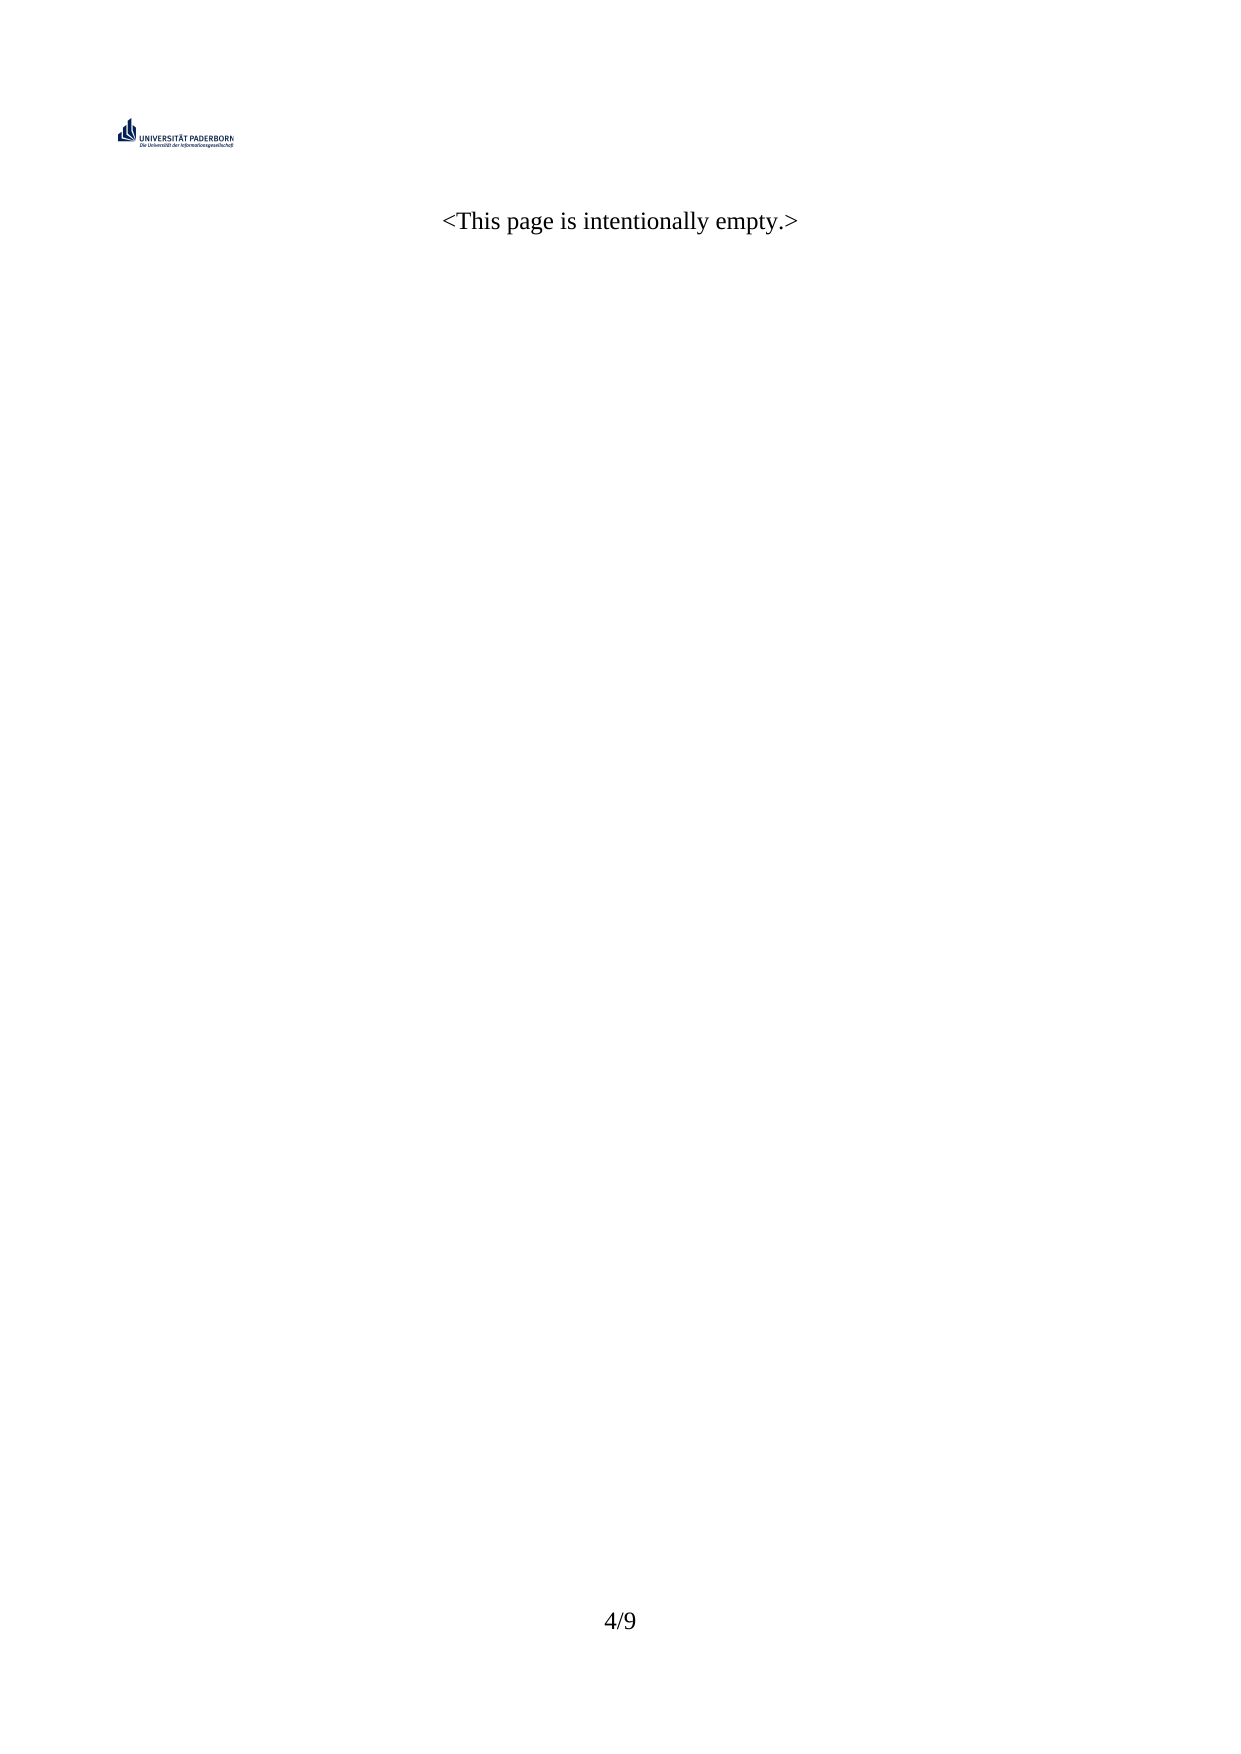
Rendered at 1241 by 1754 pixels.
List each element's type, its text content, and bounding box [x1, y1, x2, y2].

picture [118, 118, 234, 148]
text <This page is intentionally empty.> [118, 206, 1122, 234]
